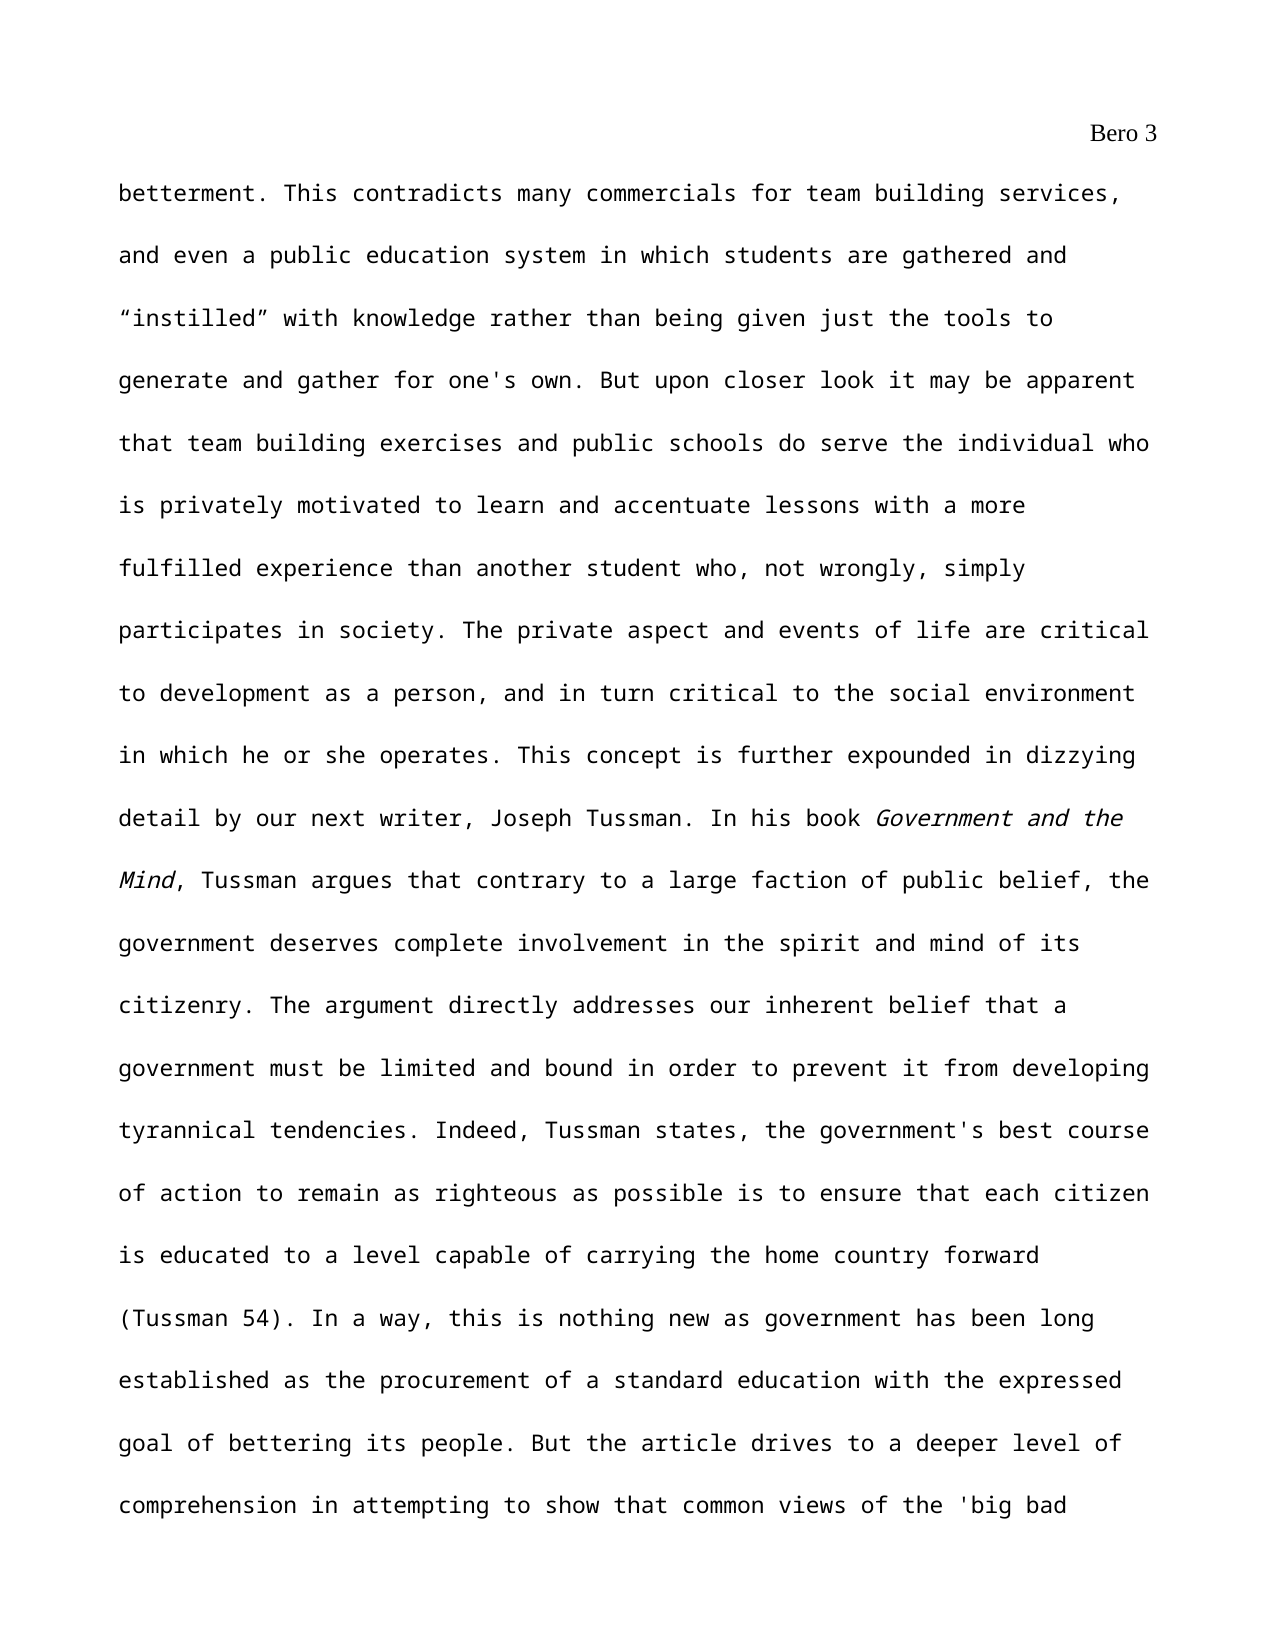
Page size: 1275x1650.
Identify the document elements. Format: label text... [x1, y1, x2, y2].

text betterment. This contradicts many commercials for team building services, and even a public education system in which students are gathered and “instilled” with knowledge rather than being given just the tools to generate and gather for one's own. But upon closer look it may be apparent that team building exercises and public schools do serve the individual who is privately motivated to learn and accentuate lessons with a more fulfilled experience than another student who, not wrongly, simply participates in society. The private aspect and events of life are critical to development as a person, and in turn critical to the social environment in which he or she operates. This concept is further expounded in dizzying detail by our next writer, Joseph Tussman. In his book Government and the Mind, Tussman argues that contrary to a large faction of public belief, the government deserves complete involvement in the spirit and mind of its citizenry. The argument directly addresses our inherent belief that a government must be limited and bound in order to prevent it from developing tyrannical tendencies. Indeed, Tussman states, the government's best course of action to remain as righteous as possible is to ensure that each citizen is educated to a level capable of carrying the home country forward (Tussman 54). In a way, this is nothing new as government has been long established as the procurement of a standard education with the expressed goal of bettering its people. But the article drives to a deeper level of comprehension in attempting to show that common views of the 'big bad [118, 177, 1157, 1521]
